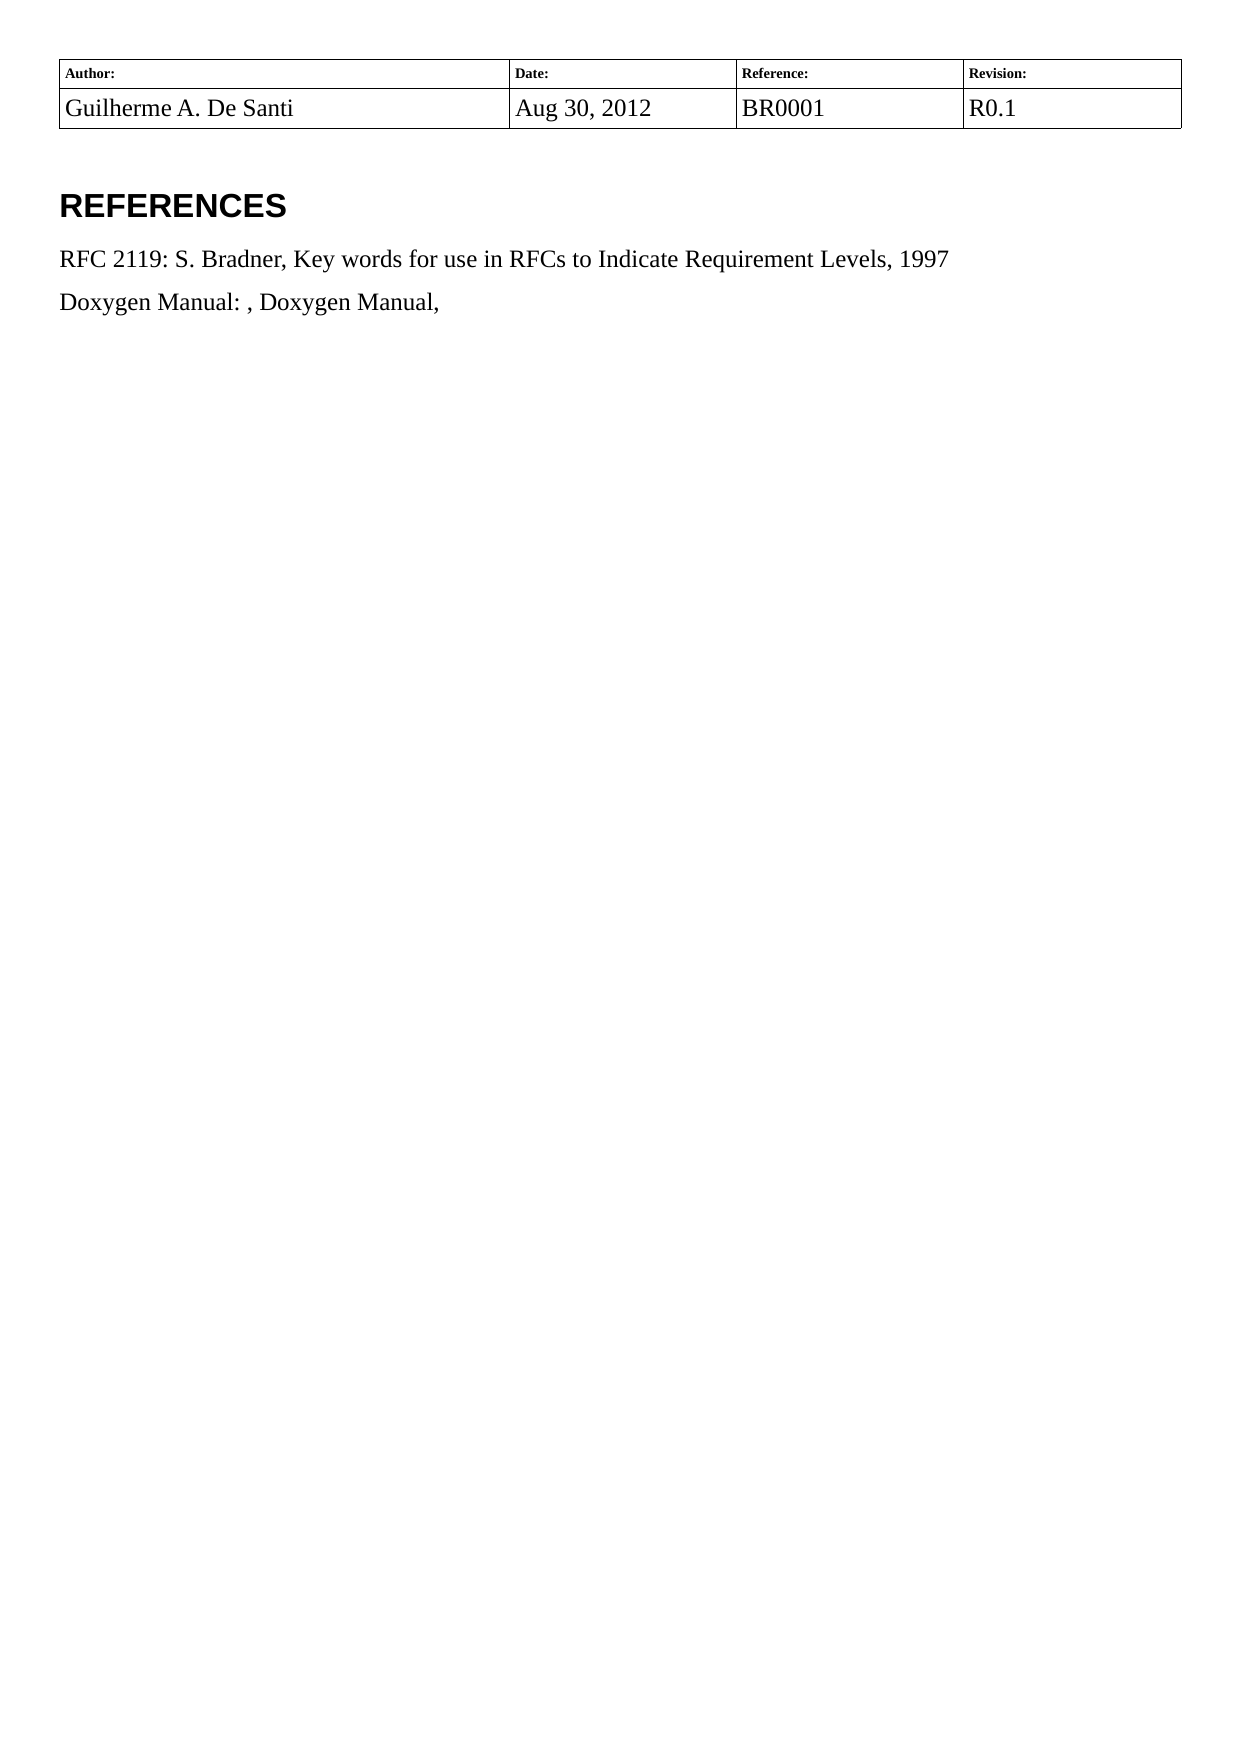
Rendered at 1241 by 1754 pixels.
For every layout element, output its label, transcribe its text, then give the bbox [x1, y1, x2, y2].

text RFC 2119: S. Bradner, Key words for use in RFCs to Indicate Requirement Levels, 1997 [59, 244, 1181, 272]
text Doxygen Manual: , Doxygen Manual, [59, 287, 1181, 316]
subtitle REFERENCES [59, 186, 1181, 224]
